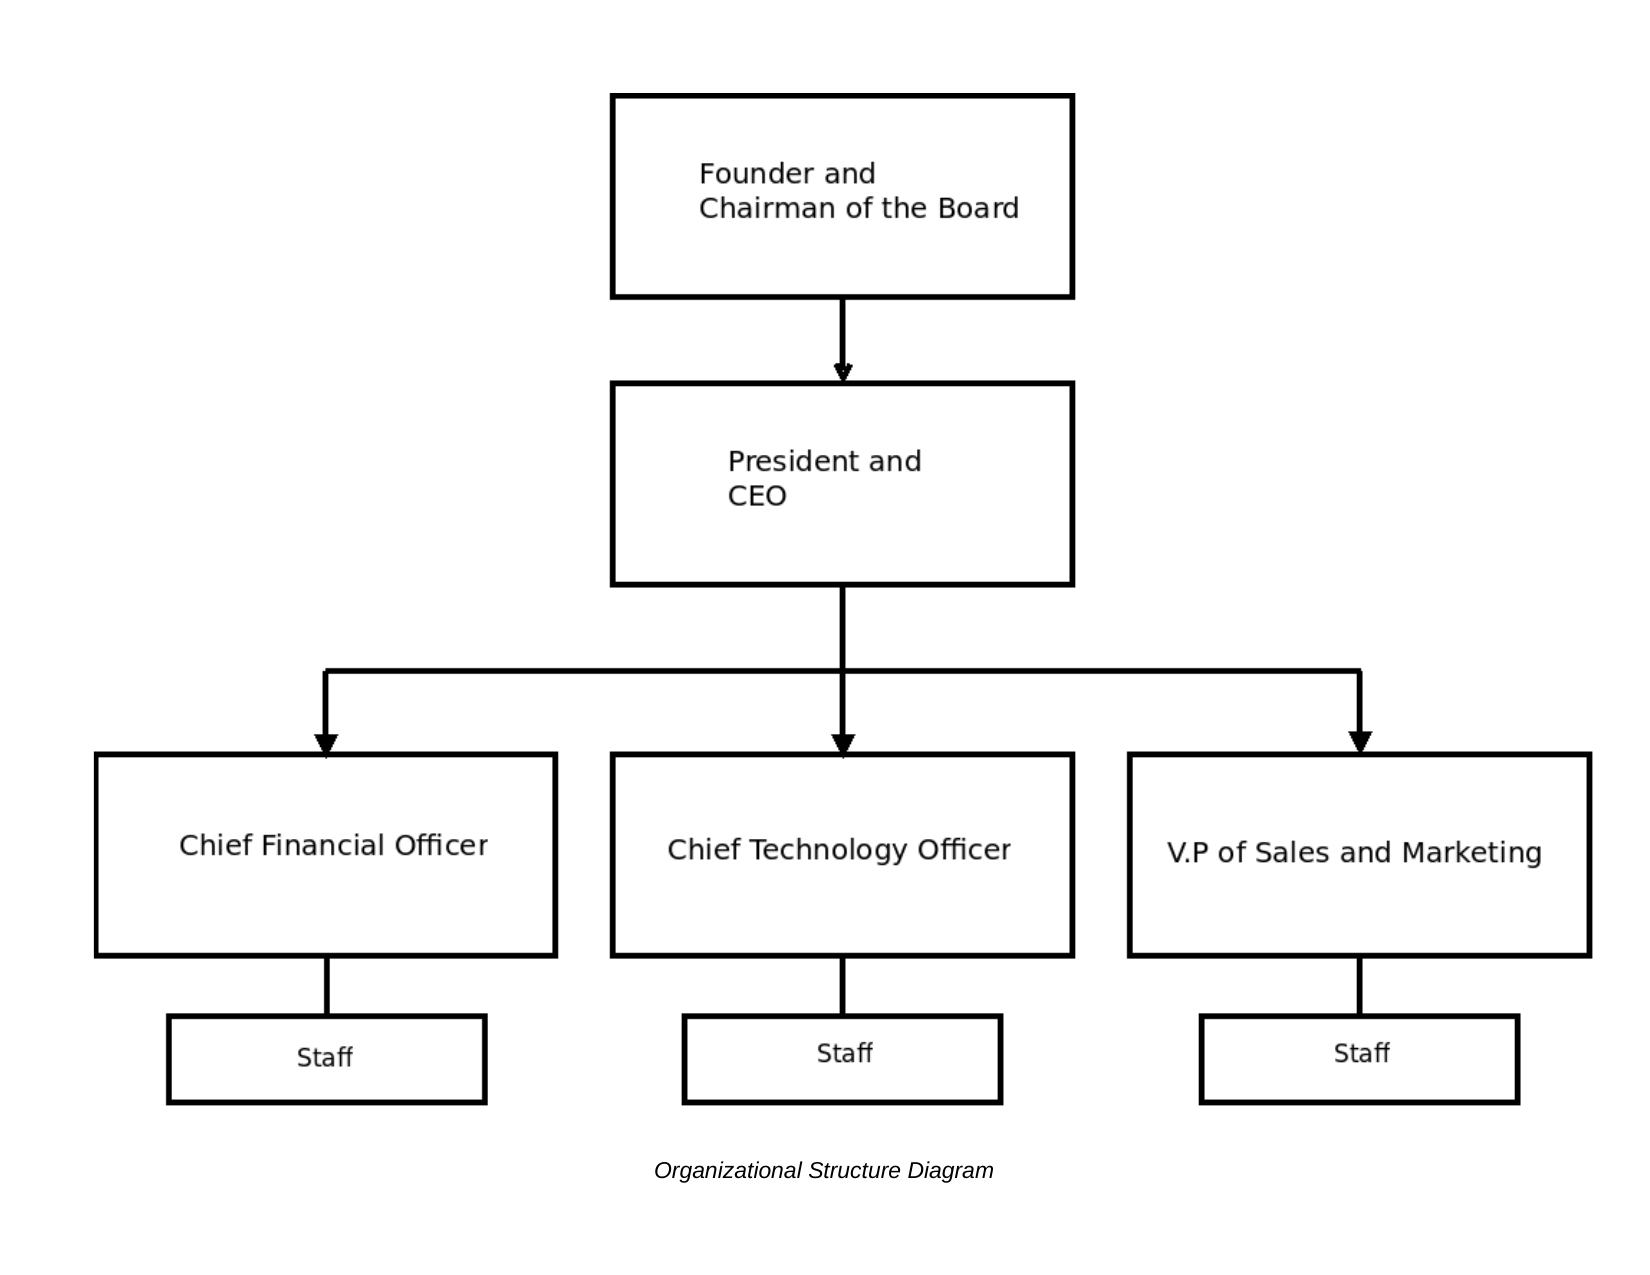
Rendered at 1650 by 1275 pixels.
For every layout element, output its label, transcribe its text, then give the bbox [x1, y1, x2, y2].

text Organizational Structure Diagram [75, 1158, 1575, 1184]
picture [93, 93, 1594, 1107]
